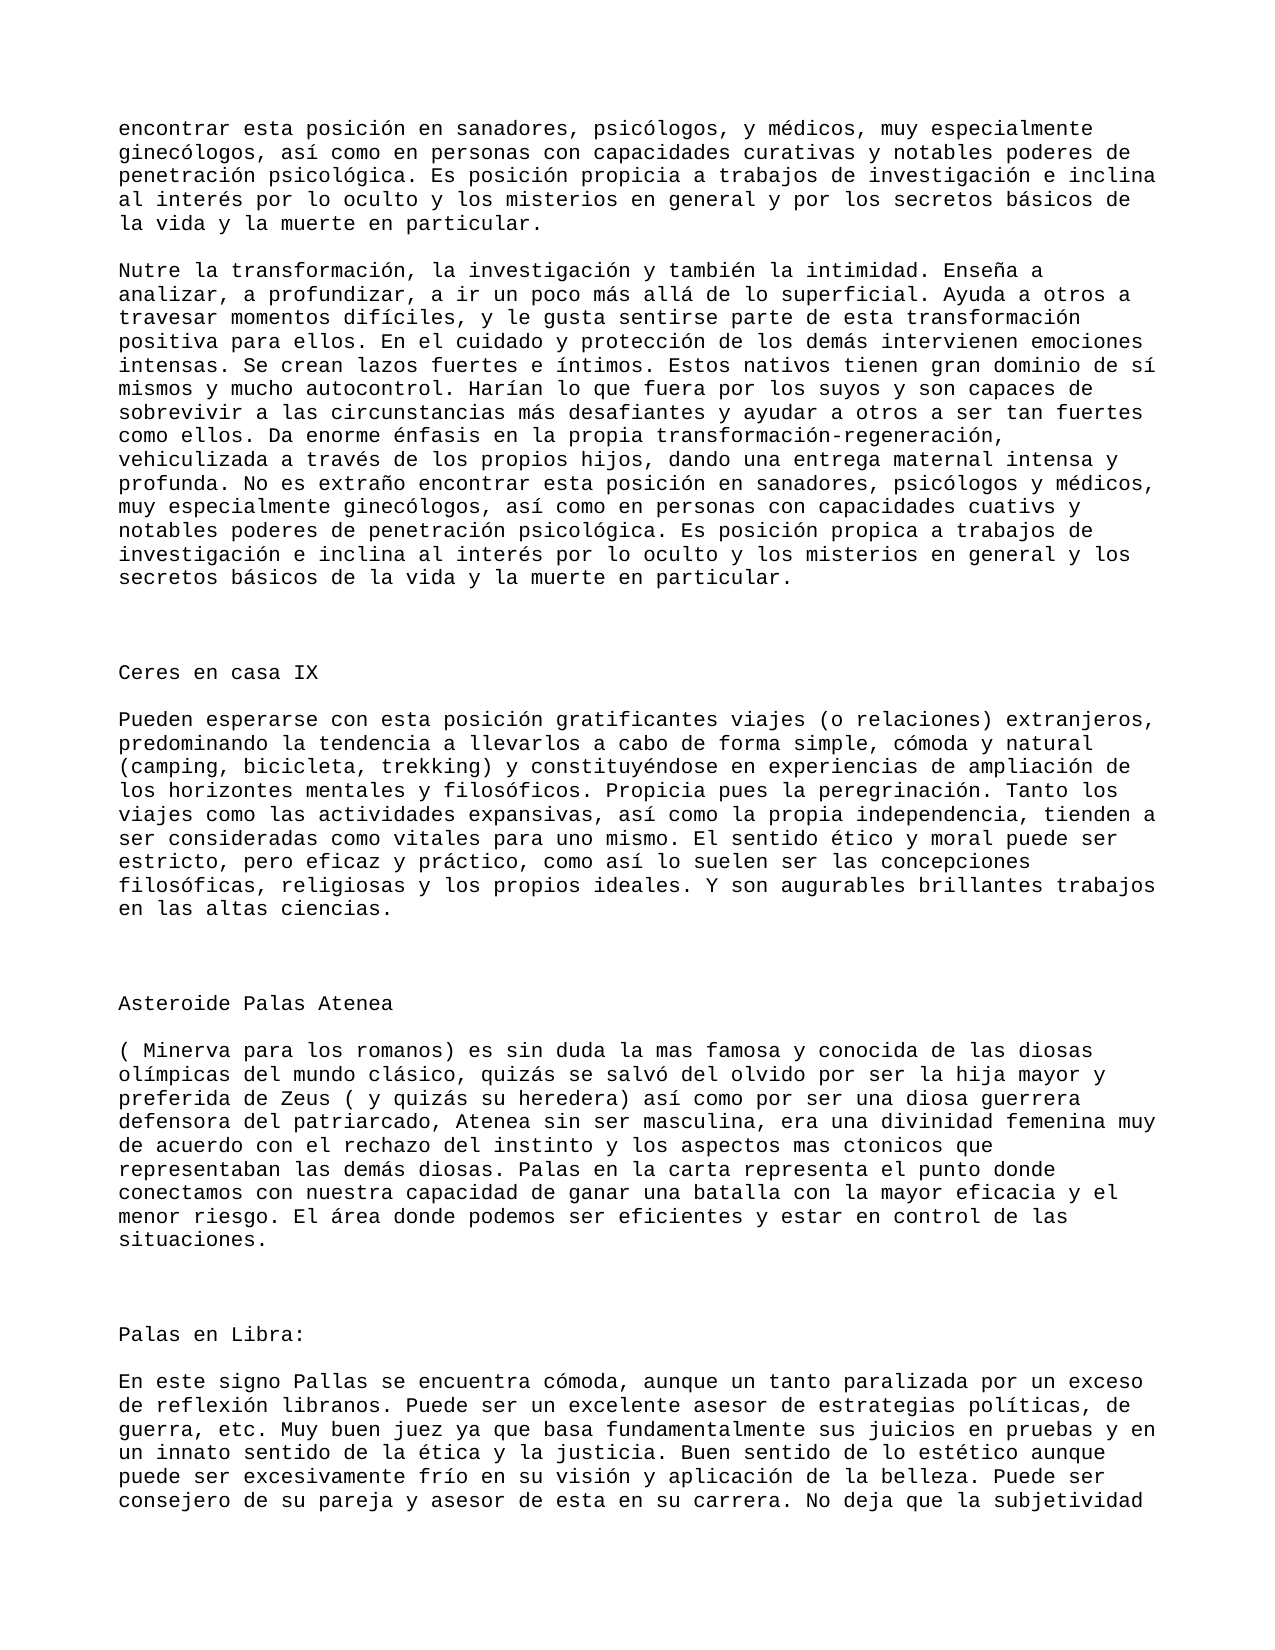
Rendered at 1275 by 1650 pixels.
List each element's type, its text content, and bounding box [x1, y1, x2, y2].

text Ceres en casa IX [118, 662, 1157, 686]
text Nutre la transformación, la investigación y también la intimidad. Enseña a analizar, a profundizar, a ir un poco más allá de lo superficial. Ayuda a otros a travesar momentos difíciles, y le gusta sentirse parte de esta transformación positiva para ellos. En el cuidado y protección de los demás intervienen emociones intensas. Se crean lazos fuertes e íntimos. Estos nativos tienen gran dominio de sí mismos y mucho autocontrol. Harían lo que fuera por los suyos y son capaces de sobrevivir a las circunstancias más desafiantes y ayudar a otros a ser tan fuertes como ellos. Da enorme énfasis en la propia transformación-regeneración, vehiculizada a través de los propios hijos, dando una entrega maternal intensa y profunda. No es extraño encontrar esta posición en sanadores, psicólogos y médicos, muy especialmente ginecólogos, así como en personas con capacidades cuativs y notables poderes de penetración psicológica. Es posición propica a trabajos de investigación e inclina al interés por lo oculto y los misterios en general y los secretos básicos de la vida y la muerte en particular. [118, 260, 1157, 591]
text ( Minerva para los romanos) es sin duda la mas famosa y conocida de las diosas olímpicas del mundo clásico, quizás se salvó del olvido por ser la hija mayor y preferida de Zeus ( y quizás su heredera) así como por ser una diosa guerrera defensora del patriarcado, Atenea sin ser masculina, era una divinidad femenina muy de acuerdo con el rechazo del instinto y los aspectos mas ctonicos que representaban las demás diosas. Palas en la carta representa el punto donde conectamos con nuestra capacidad de ganar una batalla con la mayor eficacia y el menor riesgo. El área donde podemos ser eficientes y estar en control de las situaciones. [118, 1040, 1157, 1253]
text En este signo Pallas se encuentra cómoda, aunque un tanto paralizada por un exceso de reflexión libranos. Puede ser un excelente asesor de estrategias políticas, de guerra, etc. Muy buen juez ya que basa fundamentalmente sus juicios en pruebas y en un innato sentido de la ética y la justicia. Buen sentido de lo estético aunque puede ser excesivamente frío en su visión y aplicación de la belleza. Puede ser consejero de su pareja y asesor de esta en su carrera. No deja que la subjetividad [118, 1371, 1157, 1513]
text Asteroide Palas Atenea [118, 993, 1157, 1017]
text Palas en Libra: [118, 1324, 1157, 1348]
text encontrar esta posición en sanadores, psicólogos, y médicos, muy especialmente ginecólogos, así como en personas con capacidades curativas y notables poderes de penetración psicológica. Es posición propicia a trabajos de investigación e inclina al interés por lo oculto y los misterios en general y por los secretos básicos de la vida y la muerte en particular. [118, 118, 1157, 236]
text Pueden esperarse con esta posición gratificantes viajes (o relaciones) extranjeros, predominando la tendencia a llevarlos a cabo de forma simple, cómoda y natural (camping, bicicleta, trekking) y constituyéndose en experiencias de ampliación de los horizontes mentales y filosóficos. Propicia pues la peregrinación. Tanto los viajes como las actividades expansivas, así como la propia independencia, tienden a ser consideradas como vitales para uno mismo. El sentido ético y moral puede ser estricto, pero eficaz y práctico, como así lo suelen ser las concepciones filosóficas, religiosas y los propios ideales. Y son augurables brillantes trabajos en las altas ciencias. [118, 709, 1157, 922]
